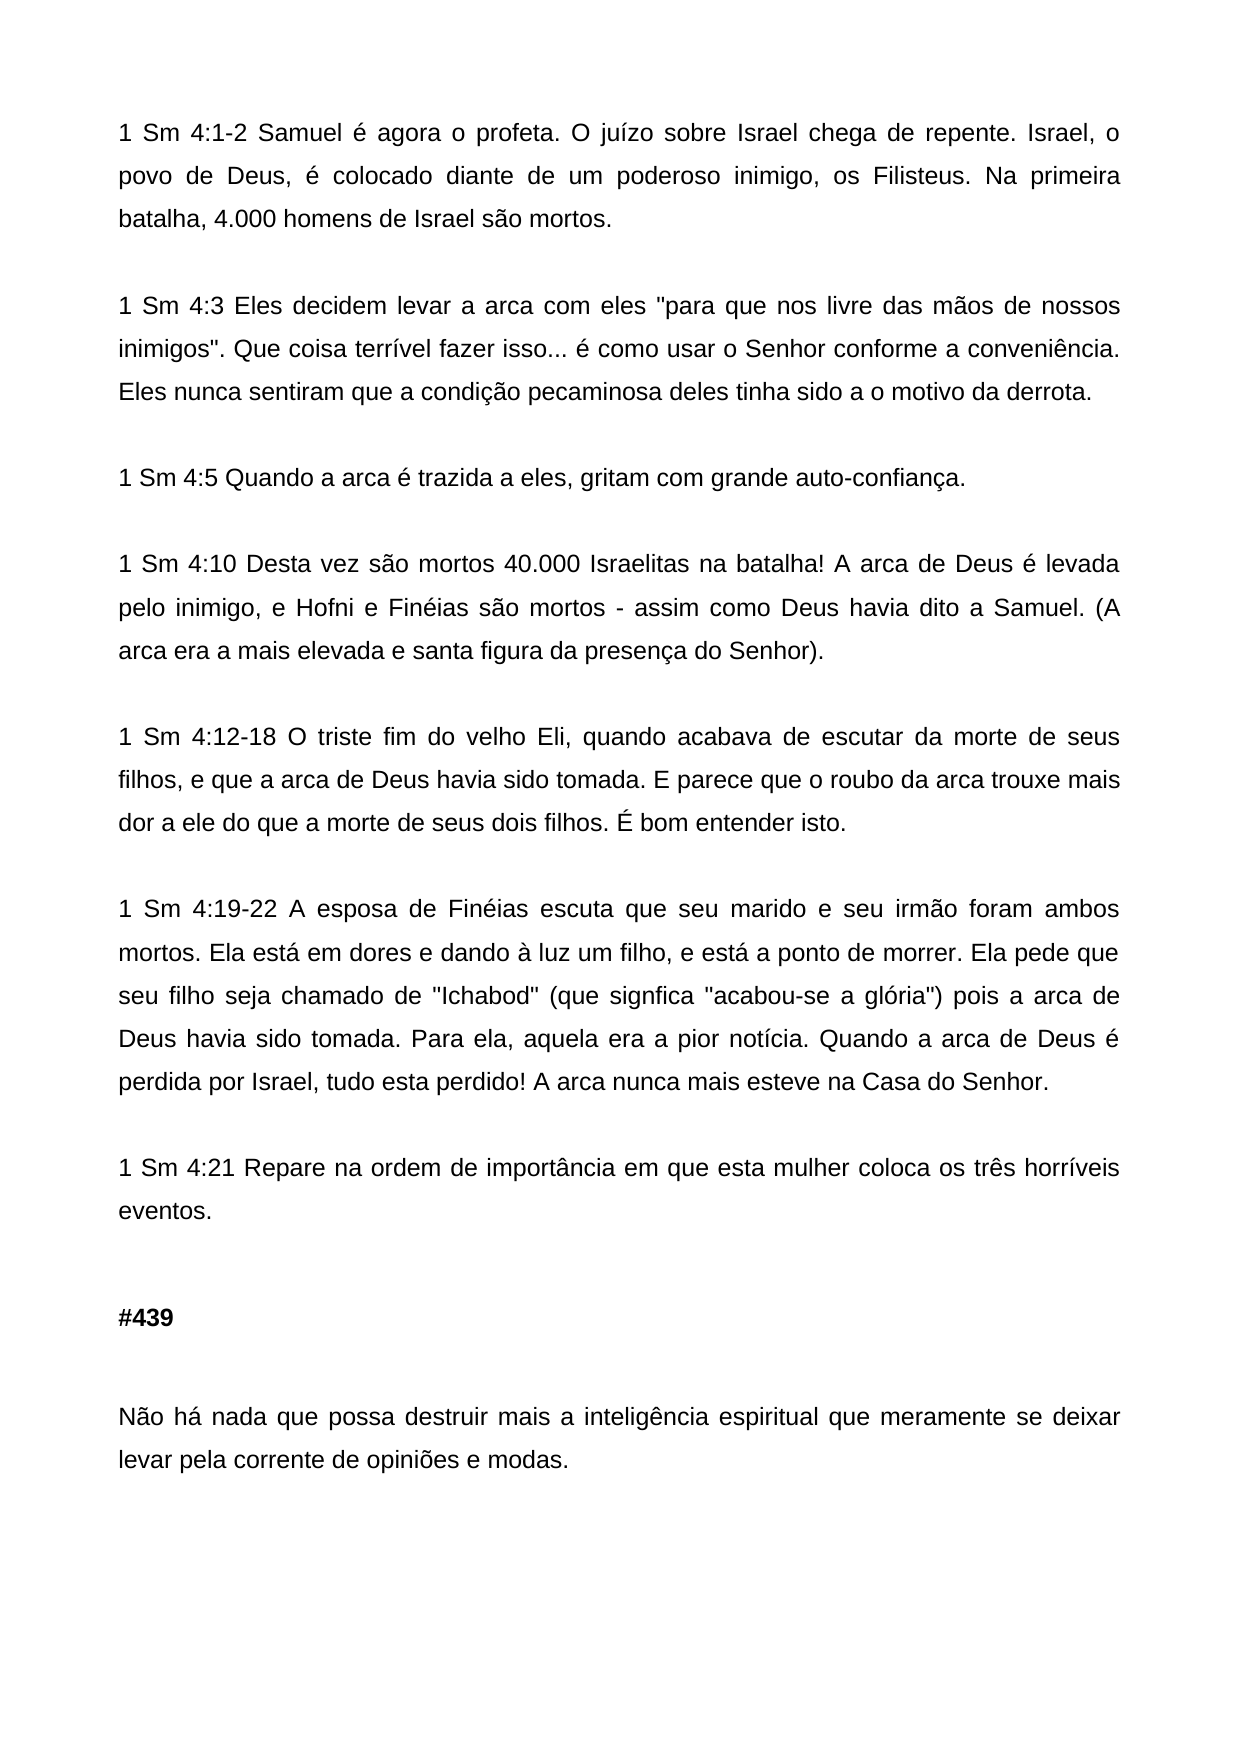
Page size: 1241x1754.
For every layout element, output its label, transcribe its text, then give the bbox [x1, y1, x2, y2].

text 1 Sm 4:10 Desta vez são mortos 40.000 Israelitas na batalha! A arca de Deus é levada pelo inimigo, e Hofni e Finéias são mortos - assim como Deus havia dito a Samuel. (A arca era a mais elevada e santa figura da presença do Senhor). [118, 549, 1122, 664]
text 1 Sm 4:1-2 Samuel é agora o profeta. O juízo sobre Israel chega de repente. Israel, o povo de Deus, é colocado diante de um poderoso inimigo, os Filisteus. Na primeira batalha, 4.000 homens de Israel são mortos. [118, 118, 1122, 233]
text 1 Sm 4:5 Quando a arca é trazida a eles, gritam com grande auto-confiança. [118, 463, 1122, 492]
text 1 Sm 4:21 Repare na ordem de importância em que esta mulher coloca os três horríveis eventos. [118, 1153, 1122, 1225]
text 1 Sm 4:12-18 O triste fim do velho Eli, quando acabava de escutar da morte de seus filhos, e que a arca de Deus havia sido tomada. E parece que o roubo da arca trouxe mais dor a ele do que a morte de seus dois filhos. É bom entender isto. [118, 722, 1122, 837]
text 1 Sm 4:3 Eles decidem levar a arca com eles "para que nos livre das mãos de nossos inimigos". Que coisa terrível fazer isso... é como usar o Senhor conforme a conveniência. Eles nunca sentiram que a condição pecaminosa deles tinha sido a o motivo da derrota. [118, 291, 1122, 406]
text Não há nada que possa destruir mais a inteligência espiritual que meramente se deixar levar pela corrente de opiniões e modas. [118, 1402, 1122, 1474]
subtitle #439 [118, 1303, 1122, 1332]
text 1 Sm 4:19-22 A esposa de Finéias escuta que seu marido e seu irmão foram ambos mortos. Ela está em dores e dando à luz um filho, e está a ponto de morrer. Ela pede que seu filho seja chamado de "Ichabod" (que signfica "acabou-se a glória") pois a arca de Deus havia sido tomada. Para ela, aquela era a pior notícia. Quando a arca de Deus é perdida por Israel, tudo esta perdido! A arca nunca mais esteve na Casa do Senhor. [118, 894, 1122, 1096]
